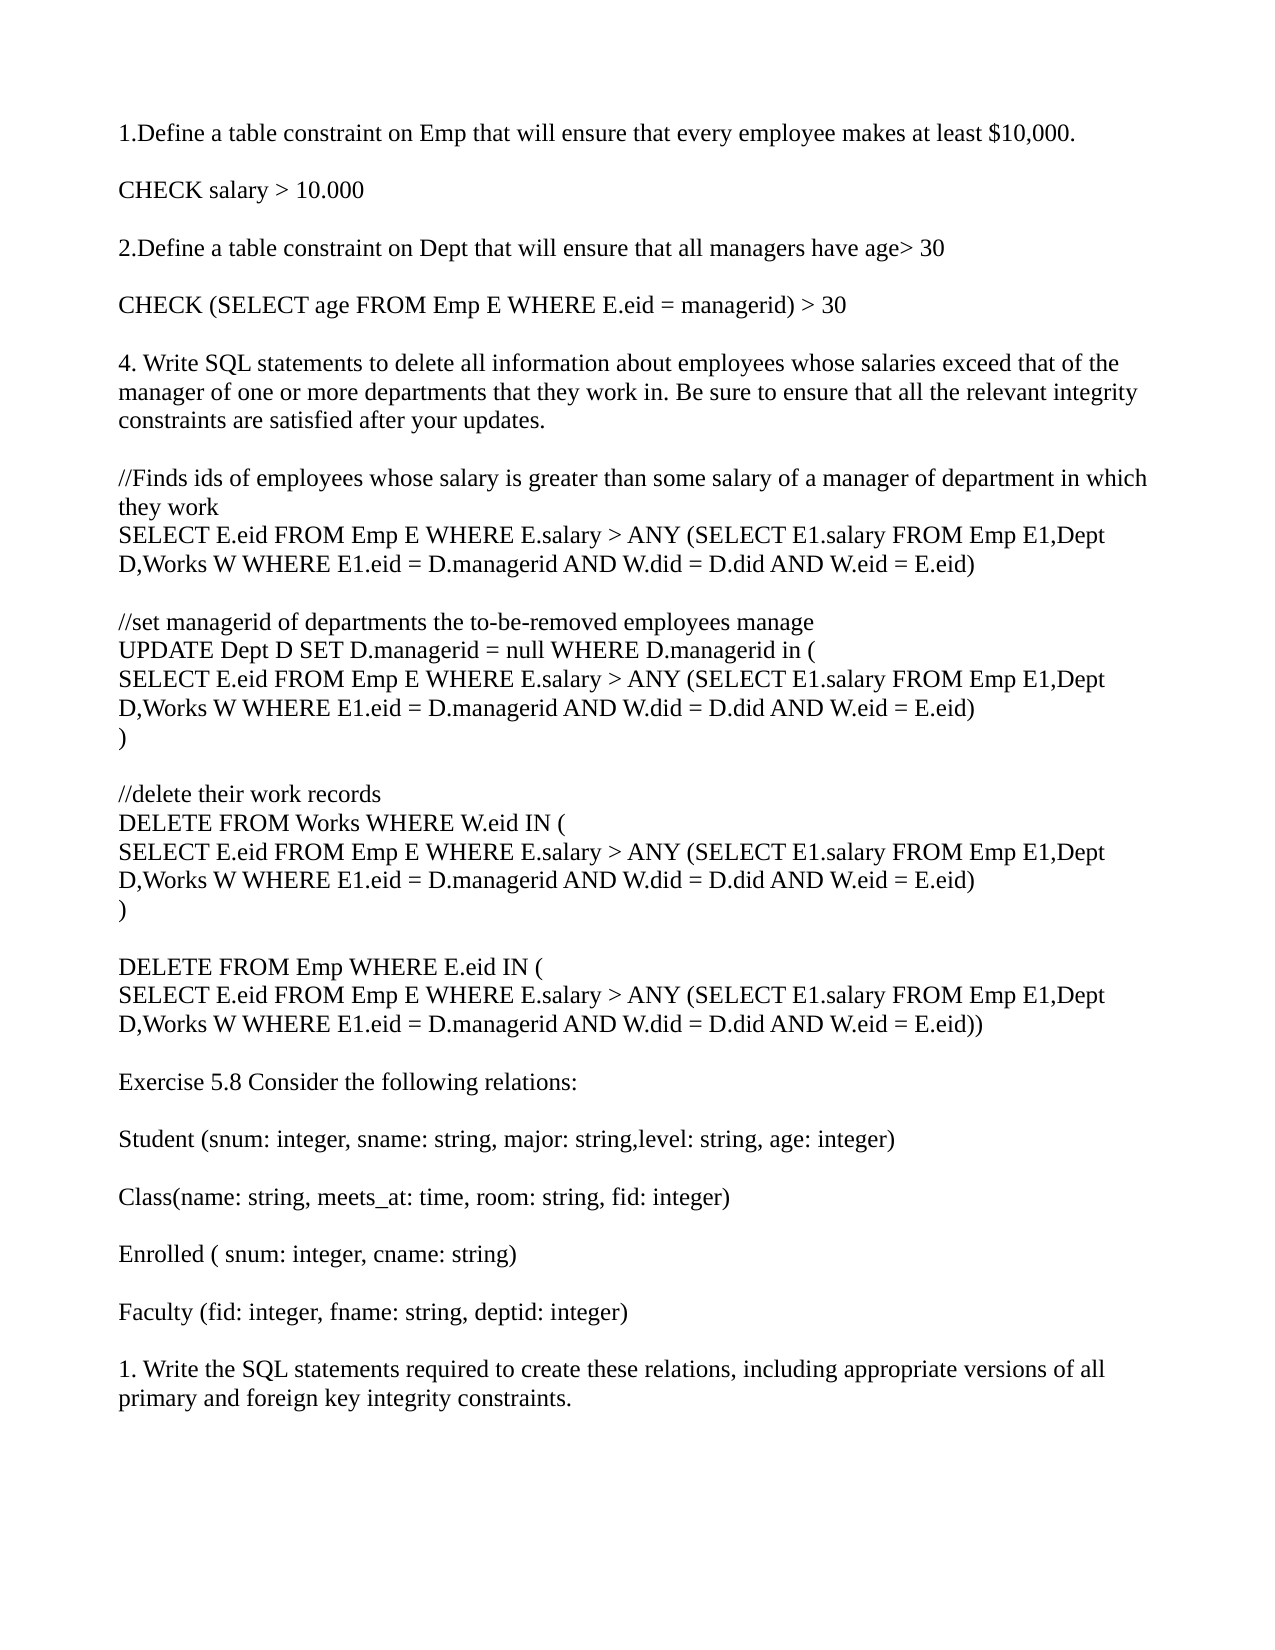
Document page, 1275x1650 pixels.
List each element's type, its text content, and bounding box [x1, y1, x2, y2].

text Student (snum: integer, sname: string, major: string,level: string, age: integer) [118, 1124, 1157, 1153]
text ) [118, 722, 1157, 751]
text SELECT E.eid FROM Emp E WHERE E.salary > ANY (SELECT E1.salary FROM Emp E1,Dept D,Works W WHERE E1.eid = D.managerid AND W.did = D.did AND W.eid = E.eid) [118, 837, 1157, 894]
text DELETE FROM Works WHERE W.eid IN ( [118, 808, 1157, 837]
text CHECK salary > 10.000 [118, 176, 1157, 204]
text UPDATE Dept D SET D.managerid = null WHERE D.managerid in ( [118, 636, 1157, 664]
text SELECT E.eid FROM Emp E WHERE E.salary > ANY (SELECT E1.salary FROM Emp E1,Dept D,Works W WHERE E1.eid = D.managerid AND W.did = D.did AND W.eid = E.eid)) [118, 981, 1157, 1038]
text Exercise 5.8 Consider the following relations: [118, 1067, 1157, 1096]
text //set managerid of departments the to-be-removed employees manage [118, 607, 1157, 636]
text ) [118, 894, 1157, 923]
text //delete their work records [118, 779, 1157, 808]
text CHECK (SELECT age FROM Emp E WHERE E.eid = managerid) > 30 [118, 291, 1157, 319]
text 4. Write SQL statements to delete all information about employees whose salaries exceed that of the manager of one or more departments that they work in. Be sure to ensure that all the relevant integrity constraints are satisfied after your updates. [118, 348, 1157, 434]
text 2.Define a table constraint on Dept that will ensure that all managers have age> 30 [118, 233, 1157, 262]
text 1.Define a table constraint on Emp that will ensure that every employee makes at least $10,000. [118, 118, 1157, 147]
text 1. Write the SQL statements required to create these relations, including appropriate versions of all primary and foreign key integrity constraints. [118, 1354, 1157, 1412]
text Faculty (fid: integer, fname: string, deptid: integer) [118, 1297, 1157, 1326]
text //Finds ids of employees whose salary is greater than some salary of a manager of department in which they work [118, 463, 1157, 521]
text DELETE FROM Emp WHERE E.eid IN ( [118, 952, 1157, 981]
text Class(name: string, meets_at: time, room: string, fid: integer) [118, 1182, 1157, 1211]
text Enrolled ( snum: integer, cname: string) [118, 1239, 1157, 1268]
text SELECT E.eid FROM Emp E WHERE E.salary > ANY (SELECT E1.salary FROM Emp E1,Dept D,Works W WHERE E1.eid = D.managerid AND W.did = D.did AND W.eid = E.eid) [118, 521, 1157, 578]
text SELECT E.eid FROM Emp E WHERE E.salary > ANY (SELECT E1.salary FROM Emp E1,Dept D,Works W WHERE E1.eid = D.managerid AND W.did = D.did AND W.eid = E.eid) [118, 664, 1157, 722]
